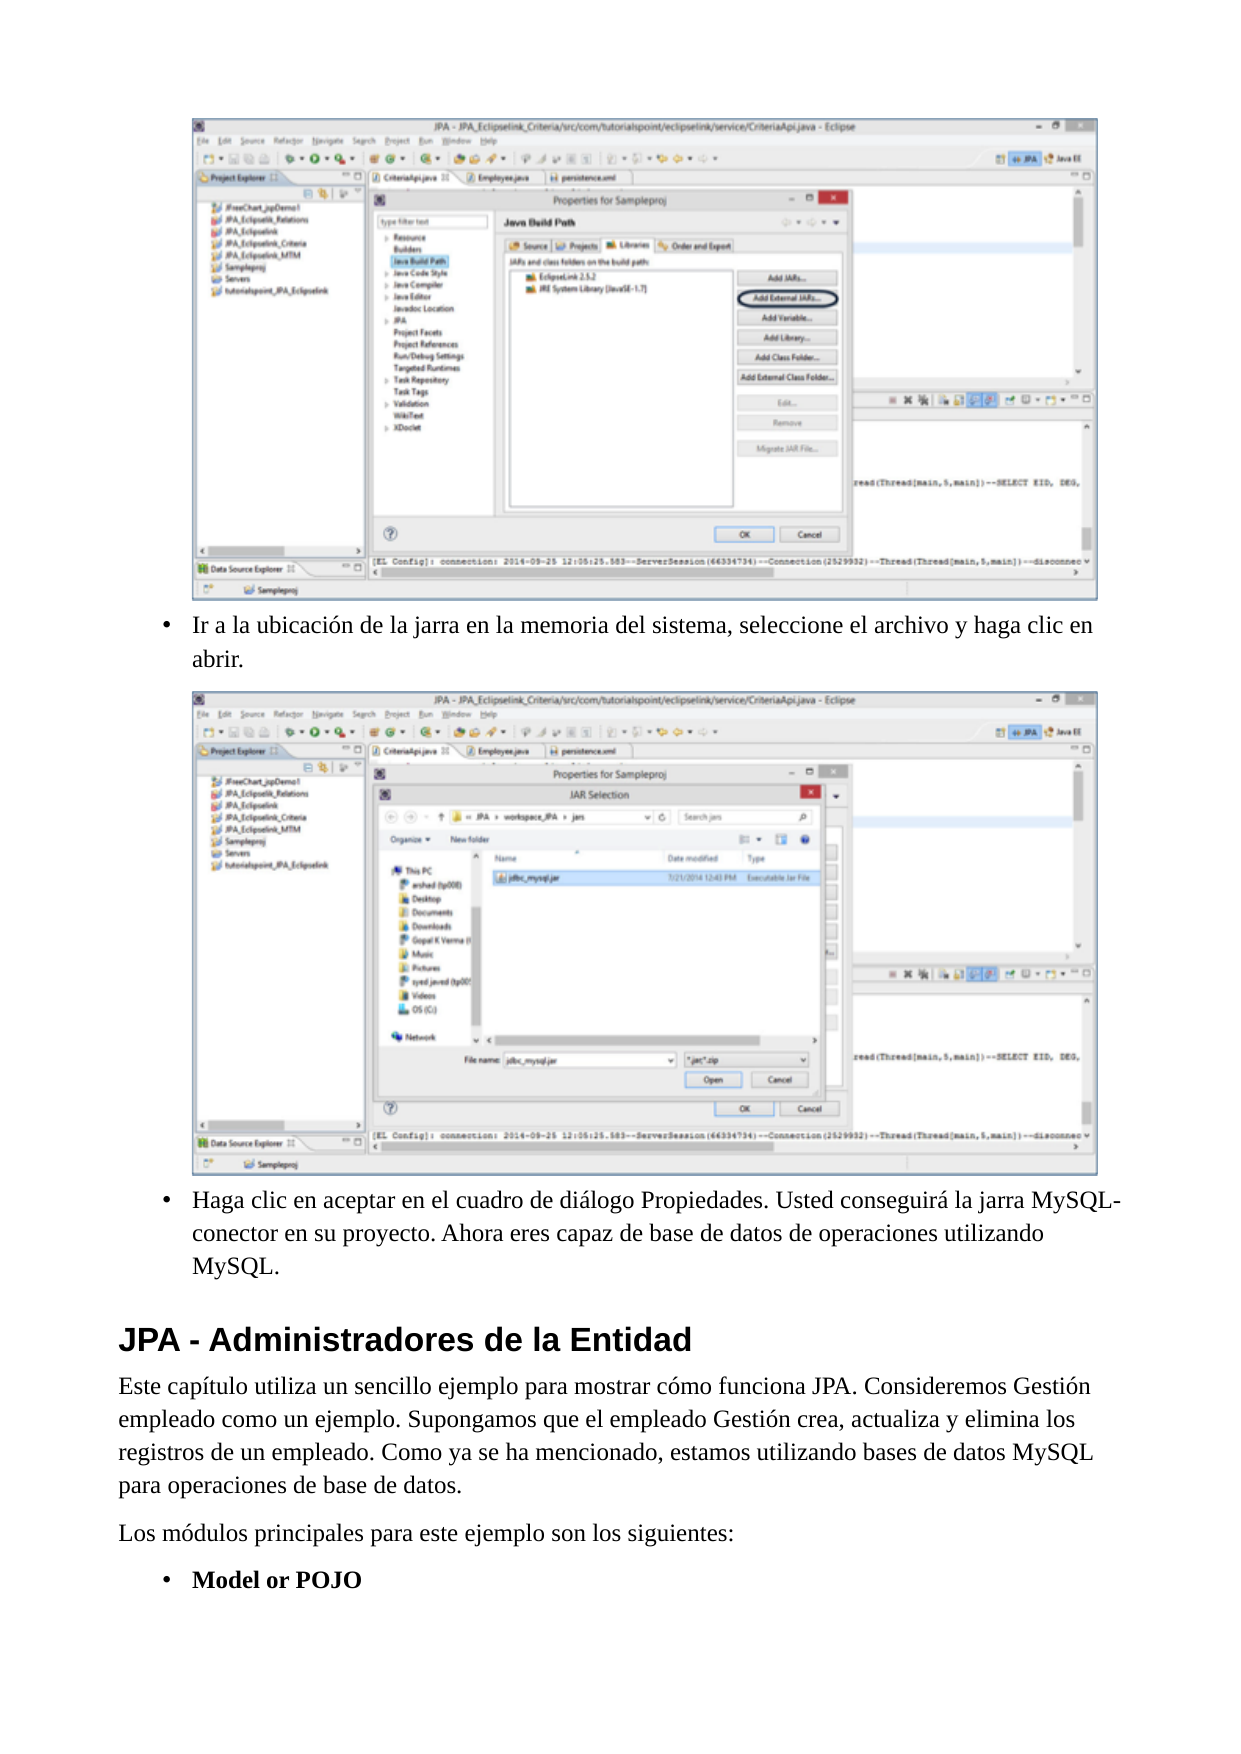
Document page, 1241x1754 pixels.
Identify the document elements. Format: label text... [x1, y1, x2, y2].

list Model or POJO [162, 1565, 1122, 1594]
subtitle JPA - Administradores de la Entidad [118, 1320, 1122, 1358]
text Este capítulo utiliza un sencillo ejemplo para mostrar cómo funciona JPA. Consideremos Gestión empleado como un ejemplo. Supongamos que el empleado Gestión crea, actualiza y elimina los registros de un empleado. Como ya se ha mencionado, estamos utilizando bases de datos MySQL para operaciones de base de datos. [118, 1371, 1122, 1499]
text Los módulos principales para este ejemplo son los siguientes: [118, 1518, 1122, 1546]
list Haga clic en aceptar en el cuadro de diálogo Propiedades. Usted conseguirá la jarra MySQL-conector en su proyecto. Ahora eres capaz de base de datos de operaciones utilizando MySQL. [162, 1185, 1122, 1280]
picture [191, 691, 1098, 1176]
list Ir a la ubicación de la jarra en la memoria del sistema, seleccione el archivo y haga clic en abrir. [162, 611, 1122, 672]
picture [191, 118, 1098, 601]
